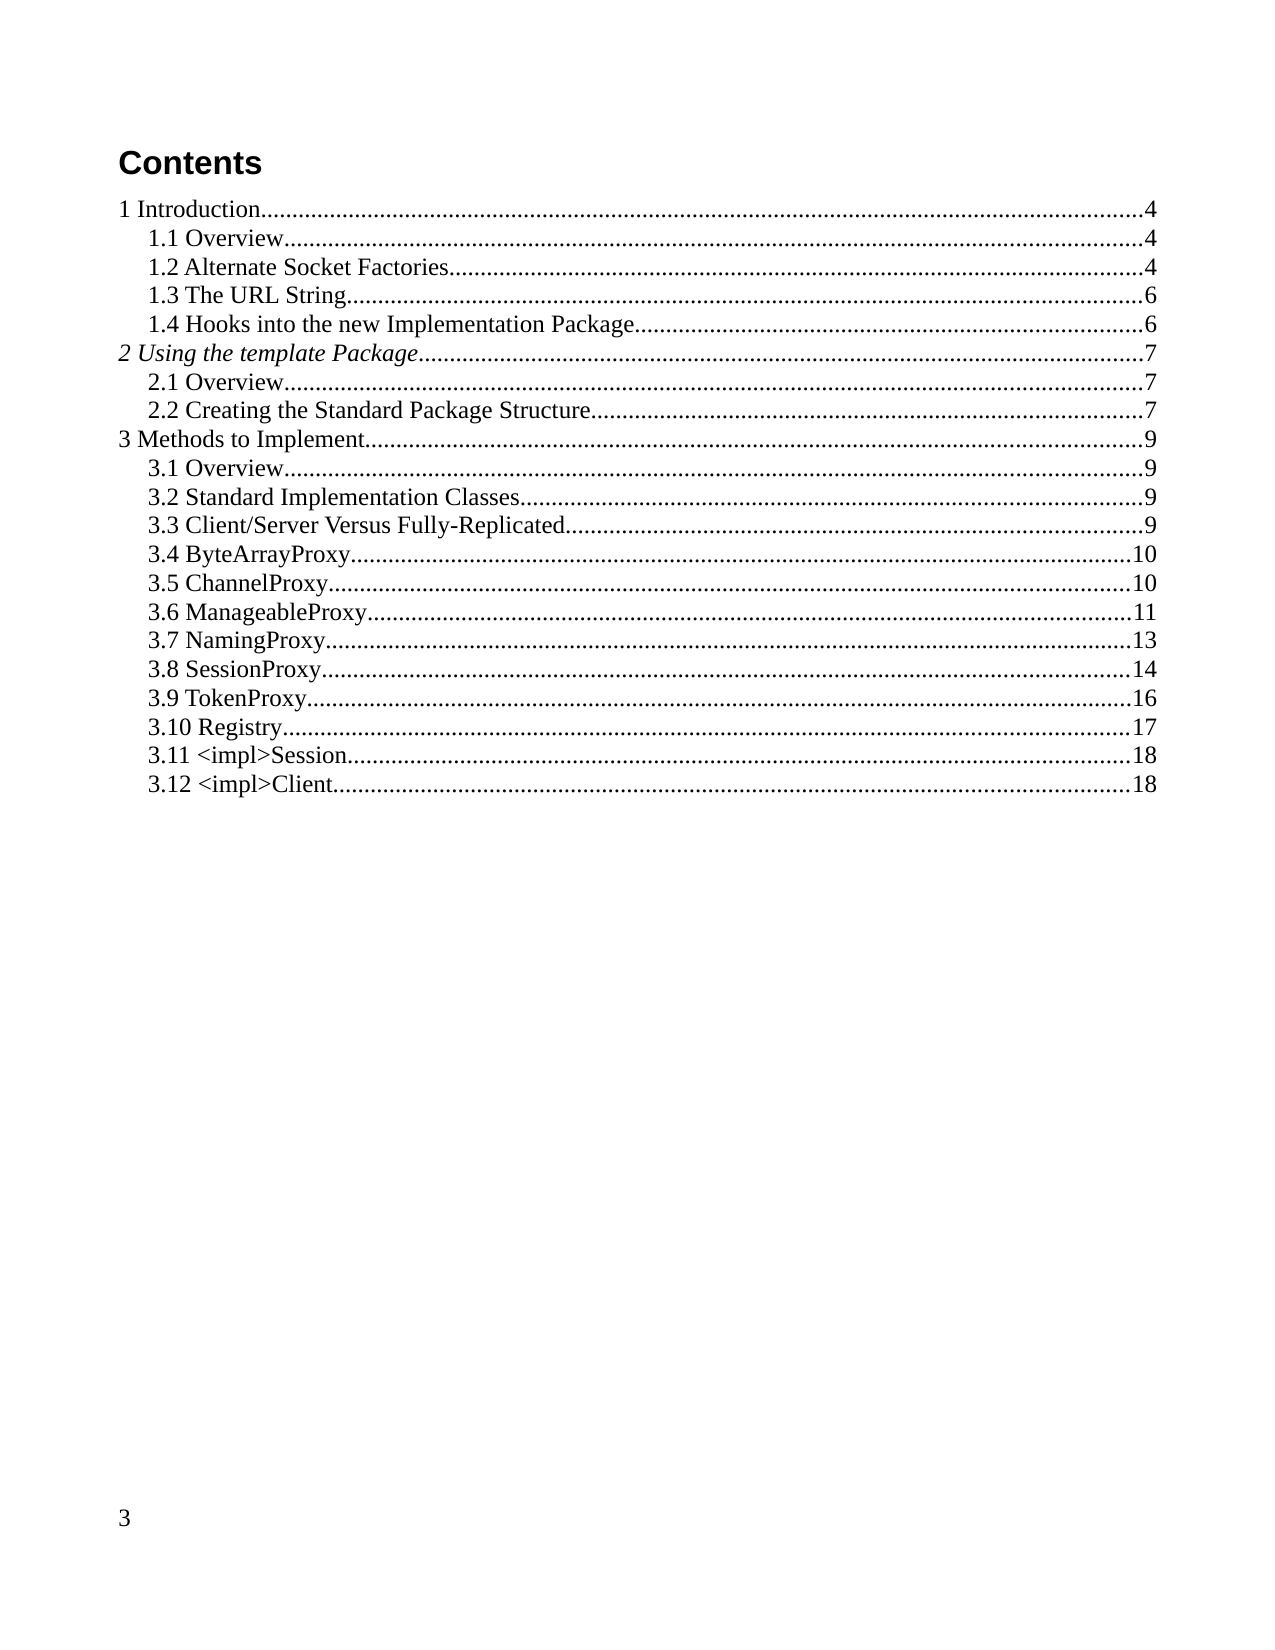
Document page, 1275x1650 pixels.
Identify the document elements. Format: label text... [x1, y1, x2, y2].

text 2.2 Creating the Standard Package Structure 7 [148, 395, 1157, 424]
text 2 Using the template Package 7 [118, 338, 1157, 367]
text 3.9 TokenProxy 16 [148, 683, 1157, 712]
text 3.3 Client/Server Versus Fully-Replicated 9 [148, 510, 1157, 539]
text 1.2 Alternate Socket Factories 4 [148, 252, 1157, 280]
text 3 Methods to Implement 9 [118, 424, 1157, 453]
text 1.3 The URL String 6 [148, 280, 1157, 309]
text 3.7 NamingProxy 13 [148, 625, 1157, 654]
text 3.10 Registry 17 [148, 712, 1157, 740]
text 3.5 ChannelProxy 10 [148, 568, 1157, 597]
text 3.2 Standard Implementation Classes 9 [148, 482, 1157, 510]
text 1.1 Overview 4 [148, 223, 1157, 252]
text 3.11 <impl>Session 18 [148, 740, 1157, 769]
text 3.4 ByteArrayProxy 10 [148, 539, 1157, 568]
text 1 Introduction 4 [118, 194, 1157, 223]
text 3.12 <impl>Client 18 [148, 769, 1157, 798]
text 2.1 Overview 7 [148, 367, 1157, 395]
text 1.4 Hooks into the new Implementation Package 6 [148, 309, 1157, 338]
text 3.1 Overview 9 [148, 453, 1157, 482]
subtitle Contents [118, 143, 1157, 182]
text 3.6 ManageableProxy 11 [148, 597, 1157, 625]
text 3.8 SessionProxy 14 [148, 654, 1157, 683]
